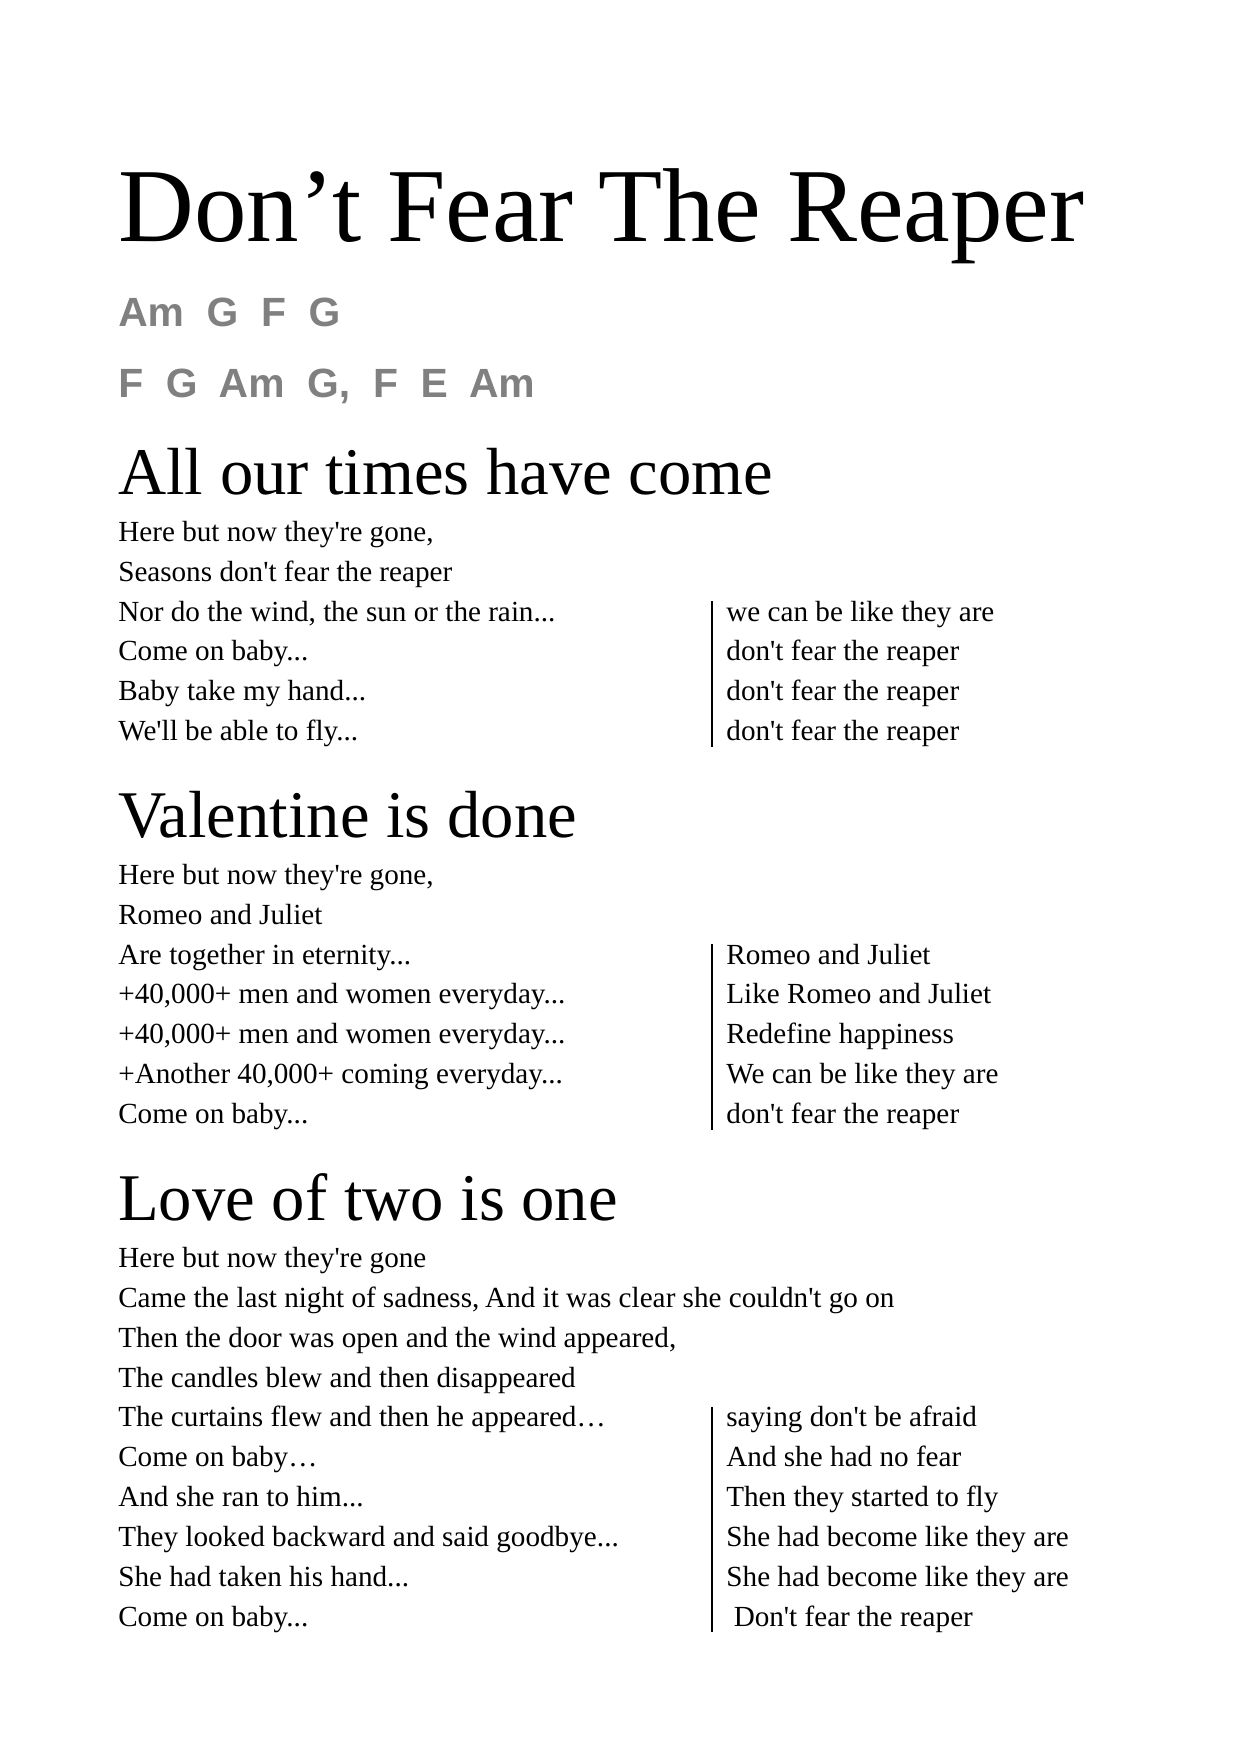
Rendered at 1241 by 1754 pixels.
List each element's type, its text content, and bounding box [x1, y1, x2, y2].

text +40,000+ men and women everyday... [118, 984, 697, 1009]
text Here but now they're gone [118, 1247, 1122, 1272]
text And she had no fear [726, 1447, 1122, 1472]
text Redefine happiness [726, 1024, 1122, 1049]
text The candles blew and then disappeared [118, 1367, 1122, 1392]
text The curtains flew and then he appeared… [118, 1407, 697, 1432]
text Come on baby... [118, 641, 697, 666]
subtitle Valentine is done [118, 775, 1122, 852]
text Then they started to fly [726, 1487, 1122, 1512]
text don't fear the reaper [726, 721, 1122, 746]
text We can be like they are [726, 1064, 1122, 1089]
text don't fear the reaper [726, 641, 1122, 666]
text Romeo and Juliet [118, 904, 1122, 929]
text Are together in eternity... [118, 944, 697, 969]
text don't fear the reaper [726, 1104, 1122, 1129]
text +Another 40,000+ coming everyday... [118, 1064, 697, 1089]
subtitle Don’t Fear The Reaper [118, 143, 1122, 264]
text Come on baby… [118, 1447, 697, 1472]
text Come on baby... [118, 1606, 697, 1631]
text Here but now they're gone, [118, 521, 1122, 546]
subtitle Love of two is one [118, 1158, 1122, 1235]
text Seasons don't fear the reaper [118, 561, 1122, 586]
subtitle Am G F G [118, 288, 1122, 335]
text Come on baby... [118, 1104, 697, 1129]
text saying don't be afraid [726, 1407, 1122, 1432]
text +40,000+ men and women everyday... [118, 1024, 697, 1049]
text She had become like they are [726, 1527, 1122, 1552]
text We'll be able to fly... [118, 721, 697, 746]
text They looked backward and said goodbye... [118, 1527, 697, 1552]
subtitle F G Am G, F E Am [118, 359, 1122, 406]
text She had taken his hand... [118, 1566, 697, 1592]
text She had become like they are [726, 1566, 1122, 1592]
subtitle All our times have come [118, 432, 1122, 509]
text Here but now they're gone, [118, 864, 1122, 889]
text Then the door was open and the wind appeared, [118, 1327, 1122, 1352]
text Romeo and Juliet [726, 944, 1122, 969]
text And she ran to him... [118, 1487, 697, 1512]
text Nor do the wind, the sun or the rain... [118, 601, 697, 626]
text Baby take my hand... [118, 681, 697, 706]
text don't fear the reaper [726, 681, 1122, 706]
text Came the last night of sadness, And it was clear she couldn't go on [118, 1287, 1122, 1312]
text Don't fear the reaper [726, 1606, 1122, 1631]
text Like Romeo and Juliet [726, 984, 1122, 1009]
text we can be like they are [726, 601, 1122, 626]
